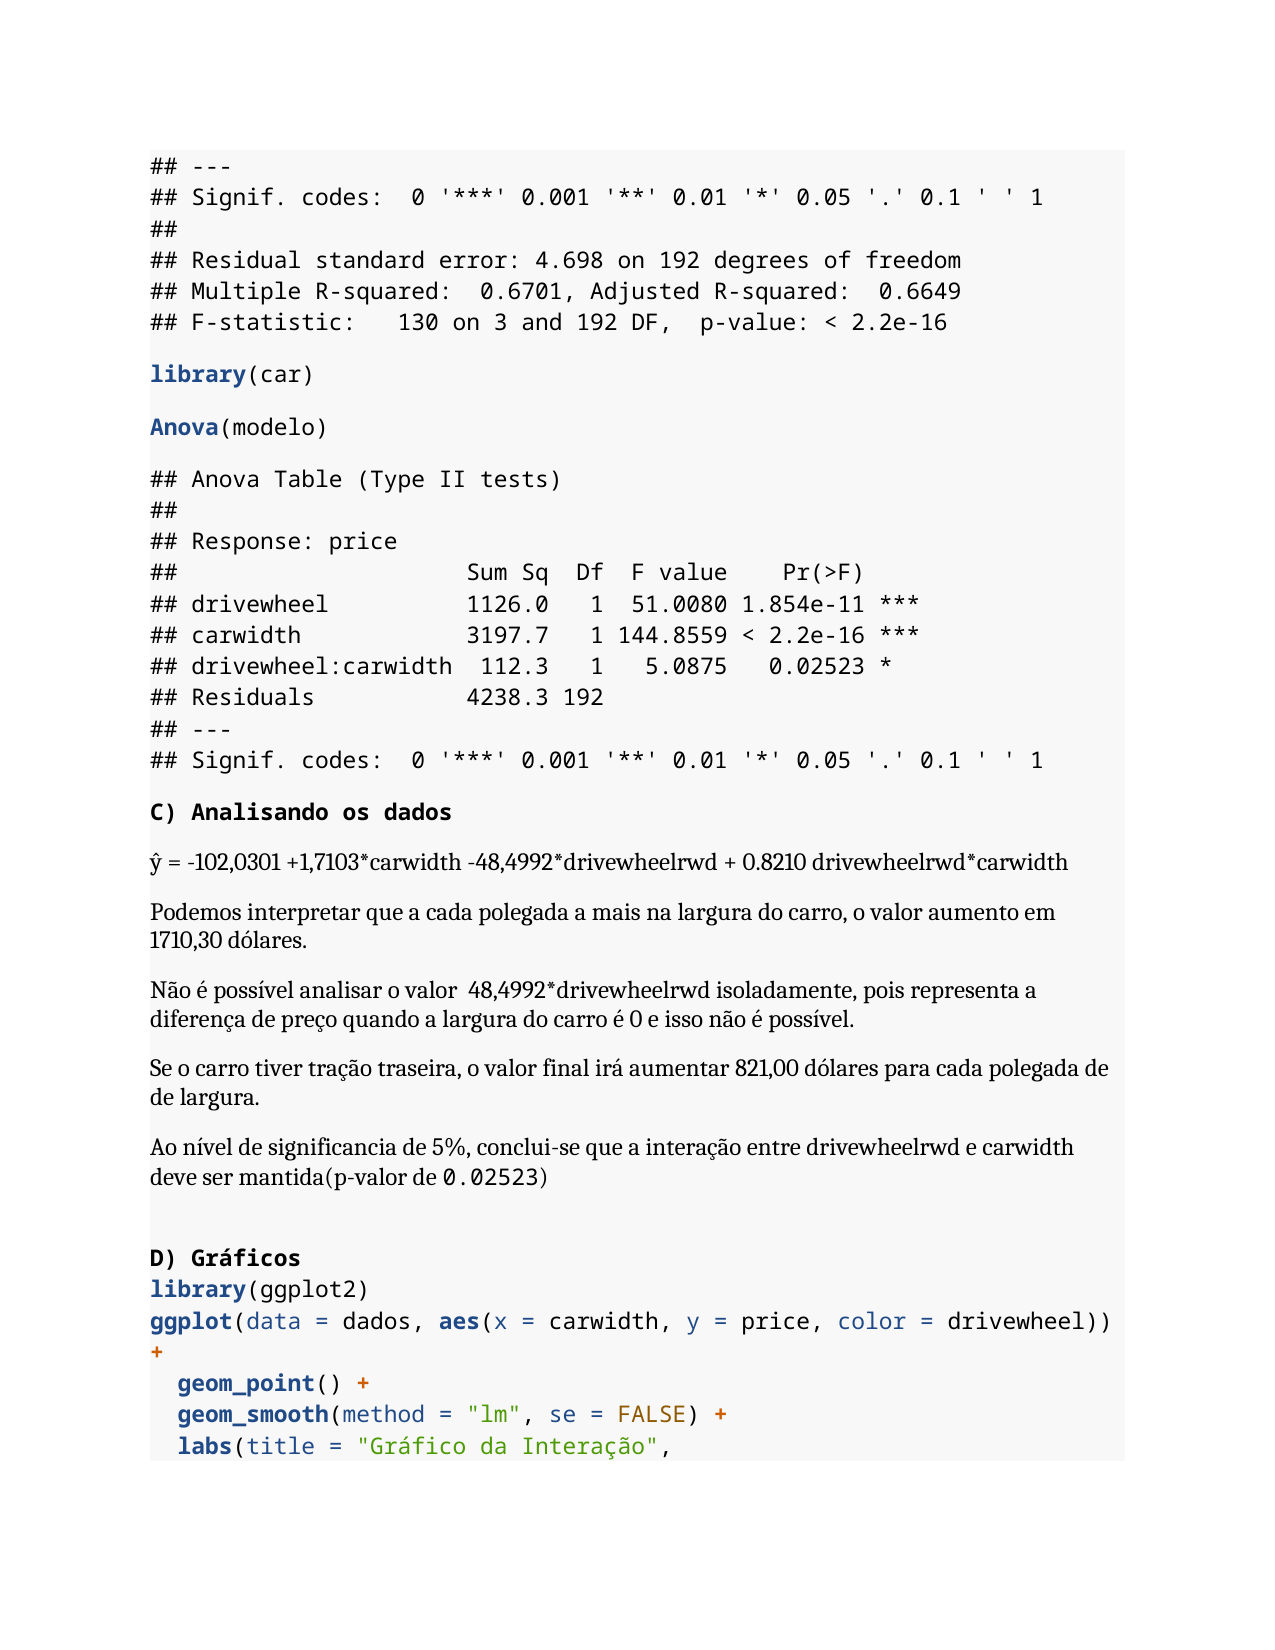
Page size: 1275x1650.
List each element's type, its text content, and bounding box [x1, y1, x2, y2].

text ŷ = -102,0301 +1,7103*carwidth -48,4992*drivewheelrwd + 0.8210 drivewheelrwd*carwidth [150, 848, 1125, 877]
text Ao nível de significancia de 5%, conclui-se que a interação entre drivewheelrwd e carwidth deve ser mantida(p-valor de 0.02523) [150, 1132, 1125, 1221]
text Anova(modelo) [329, 410, 1125, 442]
text Podemos interpretar que a cada polegada a mais na largura do carro, o valor aumento em 1710,30 dólares. [150, 897, 1125, 955]
text Não é possível analisar o valor 48,4992*drivewheelrwd isoladamente, pois representa a diferença de preço quando a largura do carro é 0 e isso não é possível. [150, 976, 1125, 1033]
text D) Gráficos library(ggplot2) ggplot(data = dados, aes(x = carwidth, y = price, color = drivewheel)) + geom_point() + geom_smooth(method = "lm", se = FALSE) + labs(title = "Gráfico da Interação", x = "Largura", y = "Valor") [150, 1242, 1125, 1461]
text ## --- ## Signif. codes: 0 '***' 0.001 '**' 0.01 '*' 0.05 '.' 0.1 ' ' 1 ## ## Residual standard error: 4.698 on 192 degrees of freedom ## Multiple R-squared: 0.6701, Adjusted R-squared: 0.6649 ## F-statistic: 130 on 3 and 192 DF, p-value: < 2.2e-16 [150, 150, 1125, 337]
text Se o carro tiver tração traseira, o valor final irá aumentar 821,00 dólares para cada polegada de de largura. [150, 1054, 1125, 1112]
text ## Anova Table (Type II tests) ## ## Response: price ## Sum Sq Df F value Pr(>F) ## drivewheel 1126.0 1 51.0080 1.854e-11 *** ## carwidth 3197.7 1 144.8559 < 2.2e-16 *** ## drivewheel:carwidth 112.3 1 5.0875 0.02523 * ## Residuals 4238.3 192 ## --- ## Signif. codes: 0 '***' 0.001 '**' 0.01 '*' 0.05 '.' 0.1 ' ' 1 [150, 462, 1125, 775]
text C) Analisando os dados [452, 796, 1125, 827]
text library(car) [315, 358, 1125, 389]
